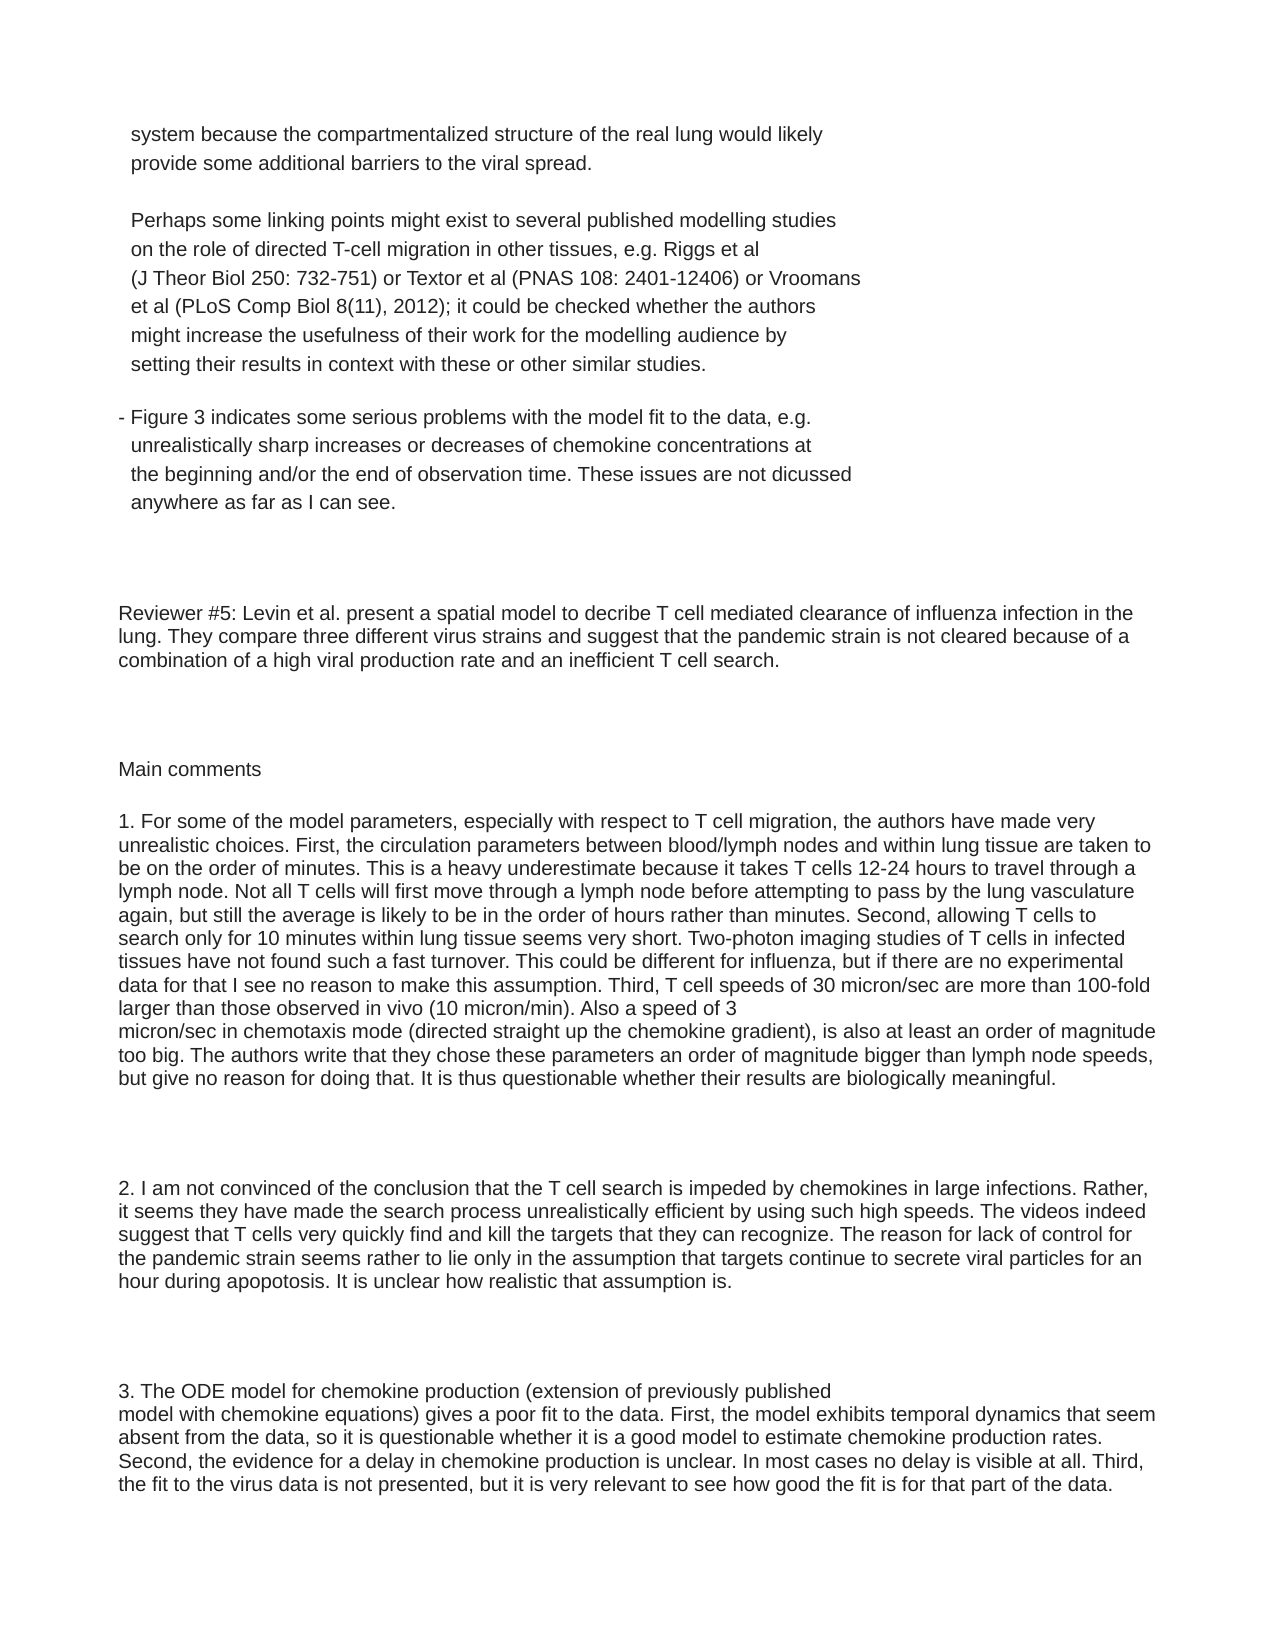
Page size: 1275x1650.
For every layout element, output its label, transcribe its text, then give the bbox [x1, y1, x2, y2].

text Main comments 1. For some of the model parameters, especially with respect to T cell migration, the authors have made very unrealistic choices. First, the circulation parameters between blood/lymph nodes and within lung tissue are taken to be on the order of minutes. This is a heavy underestimate because it takes T cells 12-24 hours to travel through a lymph node. Not all T cells will first move through a lymph node before attempting to pass by the lung vasculature again, but still the average is likely to be in the order of hours rather than minutes. Second, allowing T cells to search only for 10 minutes within lung tissue seems very short. Two-photon imaging studies of T cells in infected tissues have not found such a fast turnover. This could be different for influenza, but if there are no experimental data for that I see no reason to make this assumption. Third, T cell speeds of 30 micron/sec are more than 100-fold larger than those observed in vivo (10 micron/min). Also a speed of 3 micron/sec in chemotaxis mode (directed straight up the chemokine gradient), is also at least an order of magnitude too big. The authors write that they chose these parameters an order of magnitude bigger than lymph node speeds, but give no reason for doing that. It is thus questionable whether their results are biologically meaningful. [118, 700, 1157, 1118]
text 3. The ODE model for chemokine production (extension of previously published model with chemokine equations) gives a poor fit to the data. First, the model exhibits temporal dynamics that seem absent from the data, so it is questionable whether it is a good model to estimate chemokine production rates. Second, the evidence for a delay in chemokine production is unclear. In most cases no delay is visible at all. Third, the fit to the virus data is not presented, but it is very relevant to see how good the fit is for that part of the data. [118, 1350, 1157, 1524]
text system because the compartmentalized structure of the real lung would likely provide some additional barriers to the viral spread. Perhaps some linking points might exist to several published modelling studies on the role of directed T-cell migration in other tissues, e.g. Riggs et al (J Theor Biol 250: 732-751) or Textor et al (PNAS 108: 2401-12406) or Vroomans et al (PLoS Comp Biol 8(11), 2012); it could be checked whether the authors might increase the usefulness of their work for the modelling audience by setting their results in context with these or other similar studies. - Figure 3 indicates some serious problems with the model fit to the data, e.g. unrealistically sharp increases or decreases of chemokine concentrations at the beginning and/or the end of observation time. These issues are not dicussed anywhere as far as I can see. Reviewer #5: Levin et al. present a spatial model to decribe T cell mediated clearance of influenza infection in the lung. They compare three different virus strains and suggest that the pandemic strain is not cleared because of a combination of a high viral production rate and an inefficient T cell search. [118, 118, 1157, 700]
text 2. I am not convinced of the conclusion that the T cell search is impeded by chemokines in large infections. Rather, it seems they have made the search process unrealistically efficient by using such high speeds. The videos indeed suggest that T cells very quickly find and kill the targets that they can recognize. The reason for lack of control for the pandemic strain seems rather to lie only in the assumption that targets continue to secrete viral particles for an hour during apopotosis. It is unclear how realistic that assumption is. [118, 1147, 1157, 1321]
